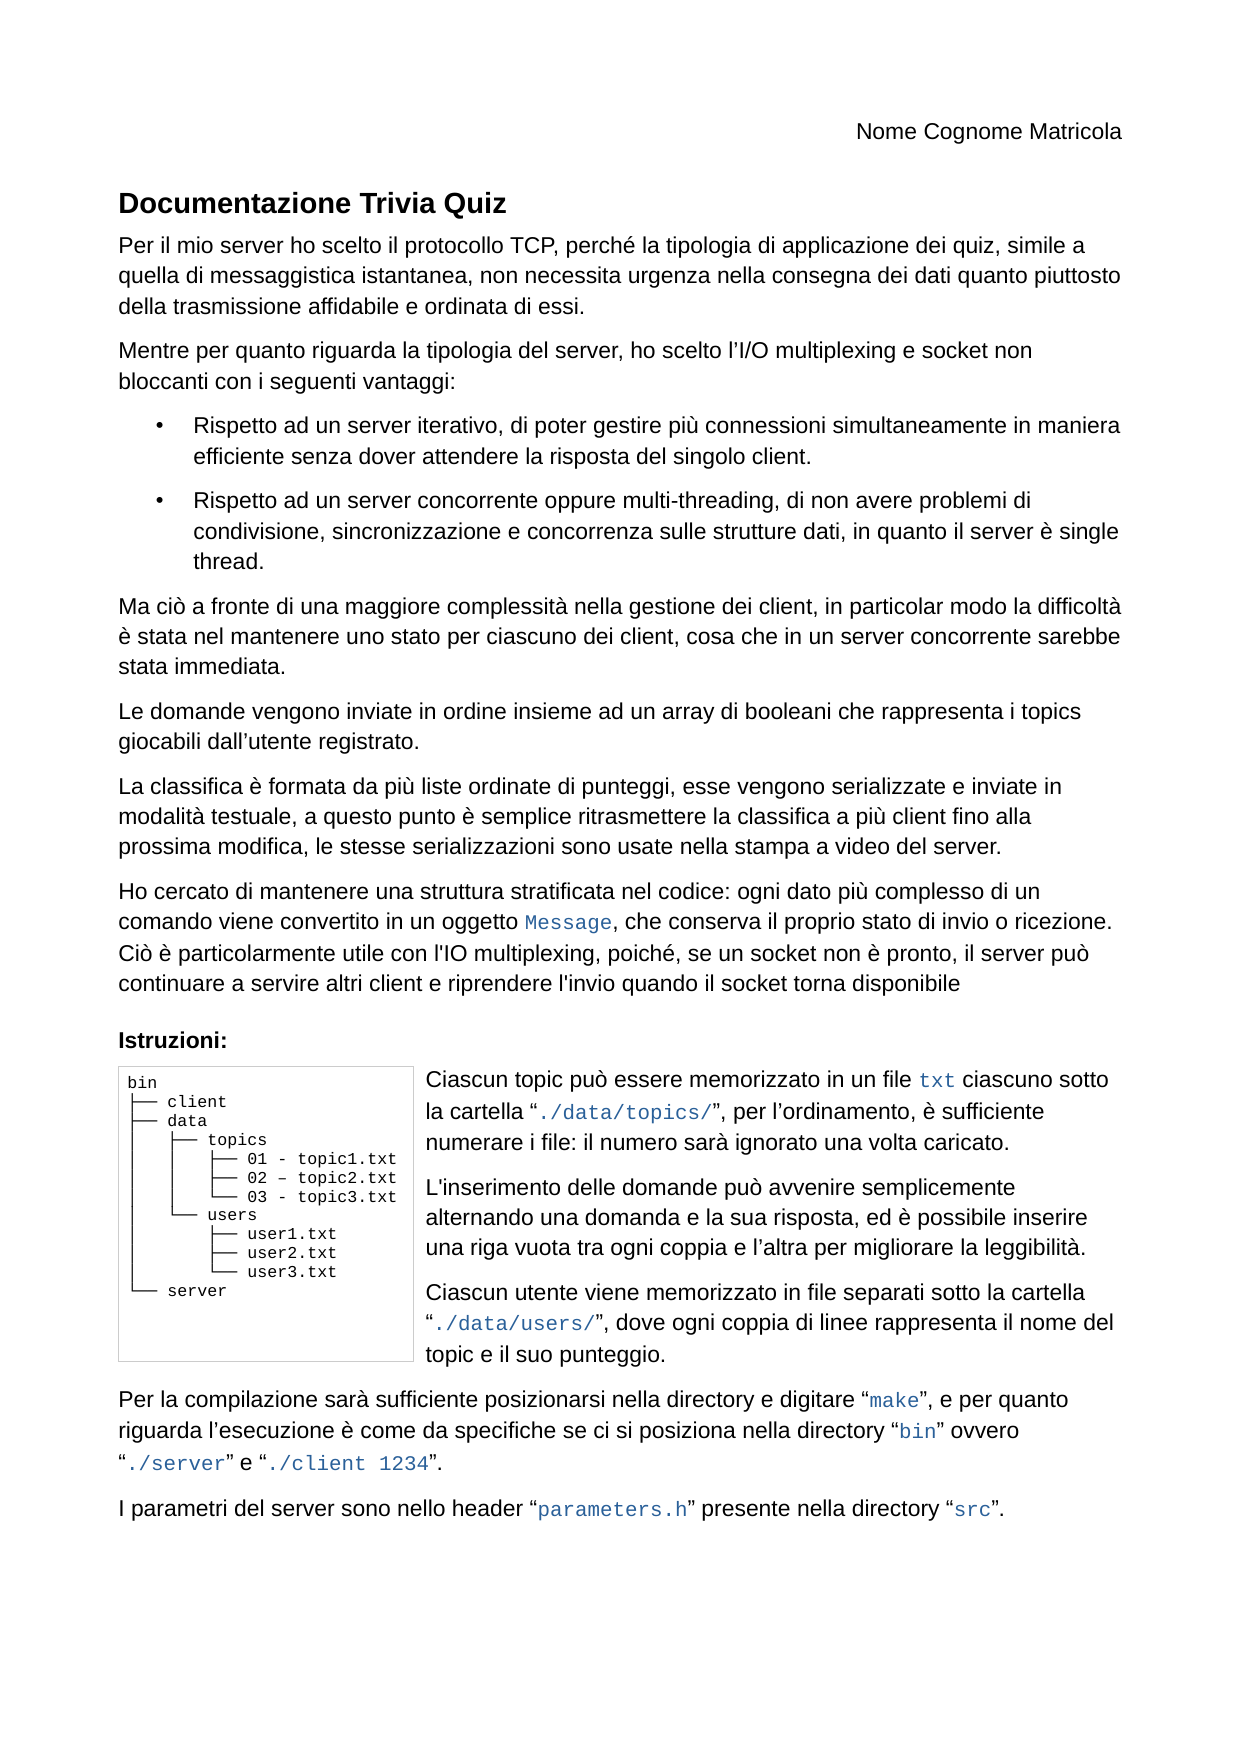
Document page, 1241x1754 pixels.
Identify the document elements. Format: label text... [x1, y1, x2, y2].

text │ │ └── 03 - topic3.txt [133, 1188, 171, 1207]
text Ciascun topic può essere memorizzato in un file txt ciascuno sotto la cartella “./data/topics/”, per l’ordinamento, è sufficiente numerare i file: il numero sarà ignorato una volta caricato. [119, 1067, 413, 1361]
text L'inserimento delle domande può avvenire semplicemente alternando una domanda e la sua risposta, ed è possibile inserire una riga vuota tra ogni coppia e l’altra per migliorare la leggibilità. [414, 1174, 1122, 1261]
text │ │ ├── 01 - topic1.txt [133, 1150, 171, 1169]
text Ciascun utente viene memorizzato in file separati sotto la cartella “./data/users/”, dove ogni coppia di linee rappresenta il nome del topic e il suo punteggio. [118, 1279, 1122, 1367]
subtitle Istruzioni: [118, 1027, 1122, 1054]
text │ │ ├── 01 - topic1.txt [173, 1150, 211, 1169]
text │ ├── user1.txt [133, 1226, 211, 1245]
text Per il mio server ho scelto il protocollo TCP, perché la tipologia di applicazione dei quiz, simile a quella di messaggistica istantanea, non necessita urgenza nella consegna dei dati quanto piuttosto della trasmissione affidabile e ordinata di essi. [118, 232, 1122, 319]
text │ │ ├── 02 – topic2.txt [173, 1169, 211, 1188]
text ├── client [133, 1094, 404, 1113]
text Per la compilazione sarà sufficiente posizionarsi nella directory e digitare “make”, e per quanto riguarda l’esecuzione è come da specifiche se ci si posiziona nella directory “bin” ovvero “./server” e “./client 1234”. [118, 1386, 1122, 1477]
text Ma ciò a fronte di una maggiore complessità nella gestione dei client, in particolar modo la difficoltà è stata nel mantenere uno stato per ciascuno dei client, cosa che in un server concorrente sarebbe stata immediata. [118, 593, 1122, 679]
text Le domande vengono inviate in ordine insieme ad un array di booleani che rappresenta i topics giocabili dall’utente registrato. [118, 698, 1122, 754]
text │ ├── topics [173, 1132, 404, 1150]
text ├── data [133, 1113, 404, 1132]
text │ ├── user2.txt [133, 1245, 211, 1263]
text Mentre per quanto riguarda la tipologia del server, ho scelto l’I/O multiplexing e socket non bloccanti con i seguenti vantaggi: [118, 337, 1122, 394]
text │ ├── user2.txt [213, 1245, 404, 1263]
list Rispetto ad un server concorrente oppure multi-threading, di non avere problemi di condivisione, sincronizzazione e concorrenza sulle strutture dati, in quanto il server è single thread. [156, 487, 1122, 574]
text │ └── user3.txt [133, 1263, 404, 1282]
list Rispetto ad un server iterativo, di poter gestire più connessioni simultaneamente in maniera efficiente senza dover attendere la risposta del singolo client. [156, 412, 1122, 469]
text I parametri del server sono nello header “parameters.h” presente nella directory “src”. [118, 1495, 1122, 1523]
text │ ├── topics [133, 1132, 171, 1150]
text Ho cercato di mantenere una struttura stratificata nel codice: ogni dato più complesso di un comando viene convertito in un oggetto Message, che conserva il proprio stato di invio o ricezione. Ciò è particolarmente utile con l'IO multiplexing, poiché, se un socket non è pronto, il server può continuare a servire altri client e riprendere l'invio quando il socket torna disponibile [118, 878, 1122, 996]
text │ │ └── 03 - topic3.txt [173, 1188, 404, 1207]
text │ │ ├── 02 – topic2.txt [133, 1169, 171, 1188]
text │ ├── user1.txt [213, 1226, 404, 1245]
title Documentazione Trivia Quiz [118, 186, 1122, 220]
text └── server [127, 1282, 404, 1301]
text bin [127, 1075, 404, 1094]
text Ciascun topic può essere memorizzato in un file txt ciascuno sotto la cartella “./data/topics/”, per l’ordinamento, è sufficiente numerare i file: il numero sarà ignorato una volta caricato. [414, 1066, 1122, 1156]
text La classifica è formata da più liste ordinate di punteggi, esse vengono serializzate e inviate in modalità testuale, a questo punto è semplice ritrasmettere la classifica a più client fino alla prossima modifica, le stesse serializzazioni sono usate nella stampa a video del server. [118, 773, 1122, 860]
text │ │ ├── 01 - topic1.txt [213, 1150, 404, 1169]
text │ │ ├── 02 – topic2.txt [213, 1169, 404, 1188]
text │ └── users [133, 1207, 404, 1226]
